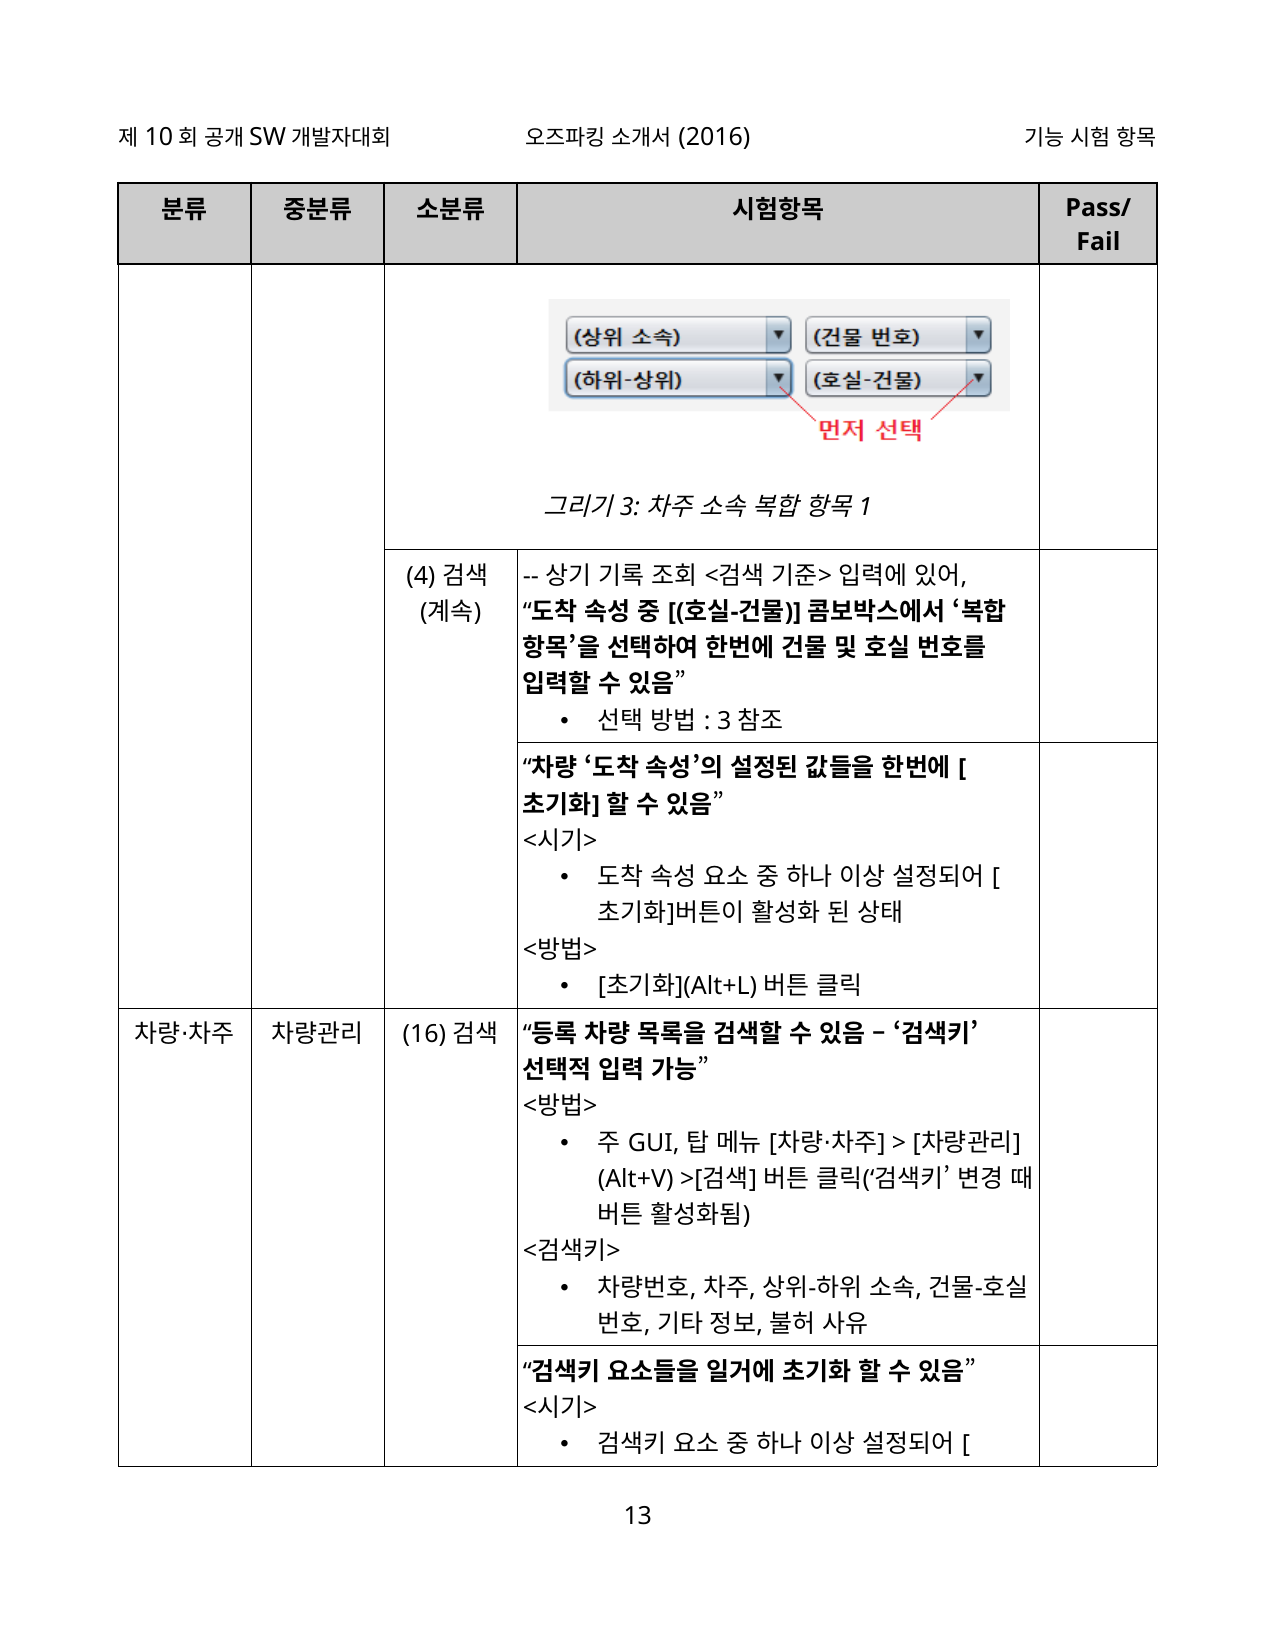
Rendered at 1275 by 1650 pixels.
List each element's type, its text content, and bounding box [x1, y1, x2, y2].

table_cell [1040, 265, 1157, 549]
table_cell [1040, 1346, 1157, 1466]
table_header 시험항목 [518, 184, 1038, 263]
table_cell -- 상기 기록 조회 <검색 기준> 입력에 있어, “도착 속성 중 [(호실-건물)] 콤보박스에서 ‘복합 항목’을 선택하여 한번에 건물 및 호실 번호를 입력할 수 있음” 선택 방법 : 그리기 3 참조 [518, 550, 1039, 742]
table_header 소분류 [385, 184, 516, 263]
table_cell [119, 265, 251, 1007]
table_cell “등록 차량 목록을 검색할 수 있음 – ‘검색키’ 선택적 입력 가능” <방법> 주 GUI, 탑 메뉴 [차량⋅차주] > [차량관리](Alt+V) >[검색] 버튼 클릭(‘검색키’ 변경 때 버튼 활성화됨) <검색키> 차량번호, 차주, 상위-하위 소속, 건물-호실 번호, 기타 정보, 불허 사유 [518, 1009, 1039, 1345]
table_cell [1040, 550, 1157, 742]
table_header 중분류 [252, 184, 383, 263]
table_cell [252, 265, 384, 1007]
table_cell “검색키 요소들을 일거에 초기화 할 수 있음” <시기> 검색키 요소 중 하나 이상 설정되어 [ [518, 1346, 1039, 1466]
table_cell [1040, 743, 1157, 1007]
table_cell [385, 265, 1039, 549]
table_cell (16) 검색 [385, 1009, 517, 1466]
table_cell (4) 검색 (계속) [385, 550, 517, 1007]
picture [548, 299, 1010, 453]
table_cell 차량관리 [252, 1009, 384, 1466]
table_header Pass/Fail [1040, 184, 1156, 263]
table_cell 차량⋅차주 [119, 1009, 251, 1466]
table_header 분류 [119, 184, 250, 263]
table_cell “차량 ‘도착 속성’의 설정된 값들을 한번에 [초기화] 할 수 있음” <시기> 도착 속성 요소 중 하나 이상 설정되어 [초기화]버튼이 활성화 된 상태 <방법> [초기화](Alt+L) 버튼 클릭 [518, 743, 1039, 1007]
table_cell [1040, 1009, 1157, 1345]
